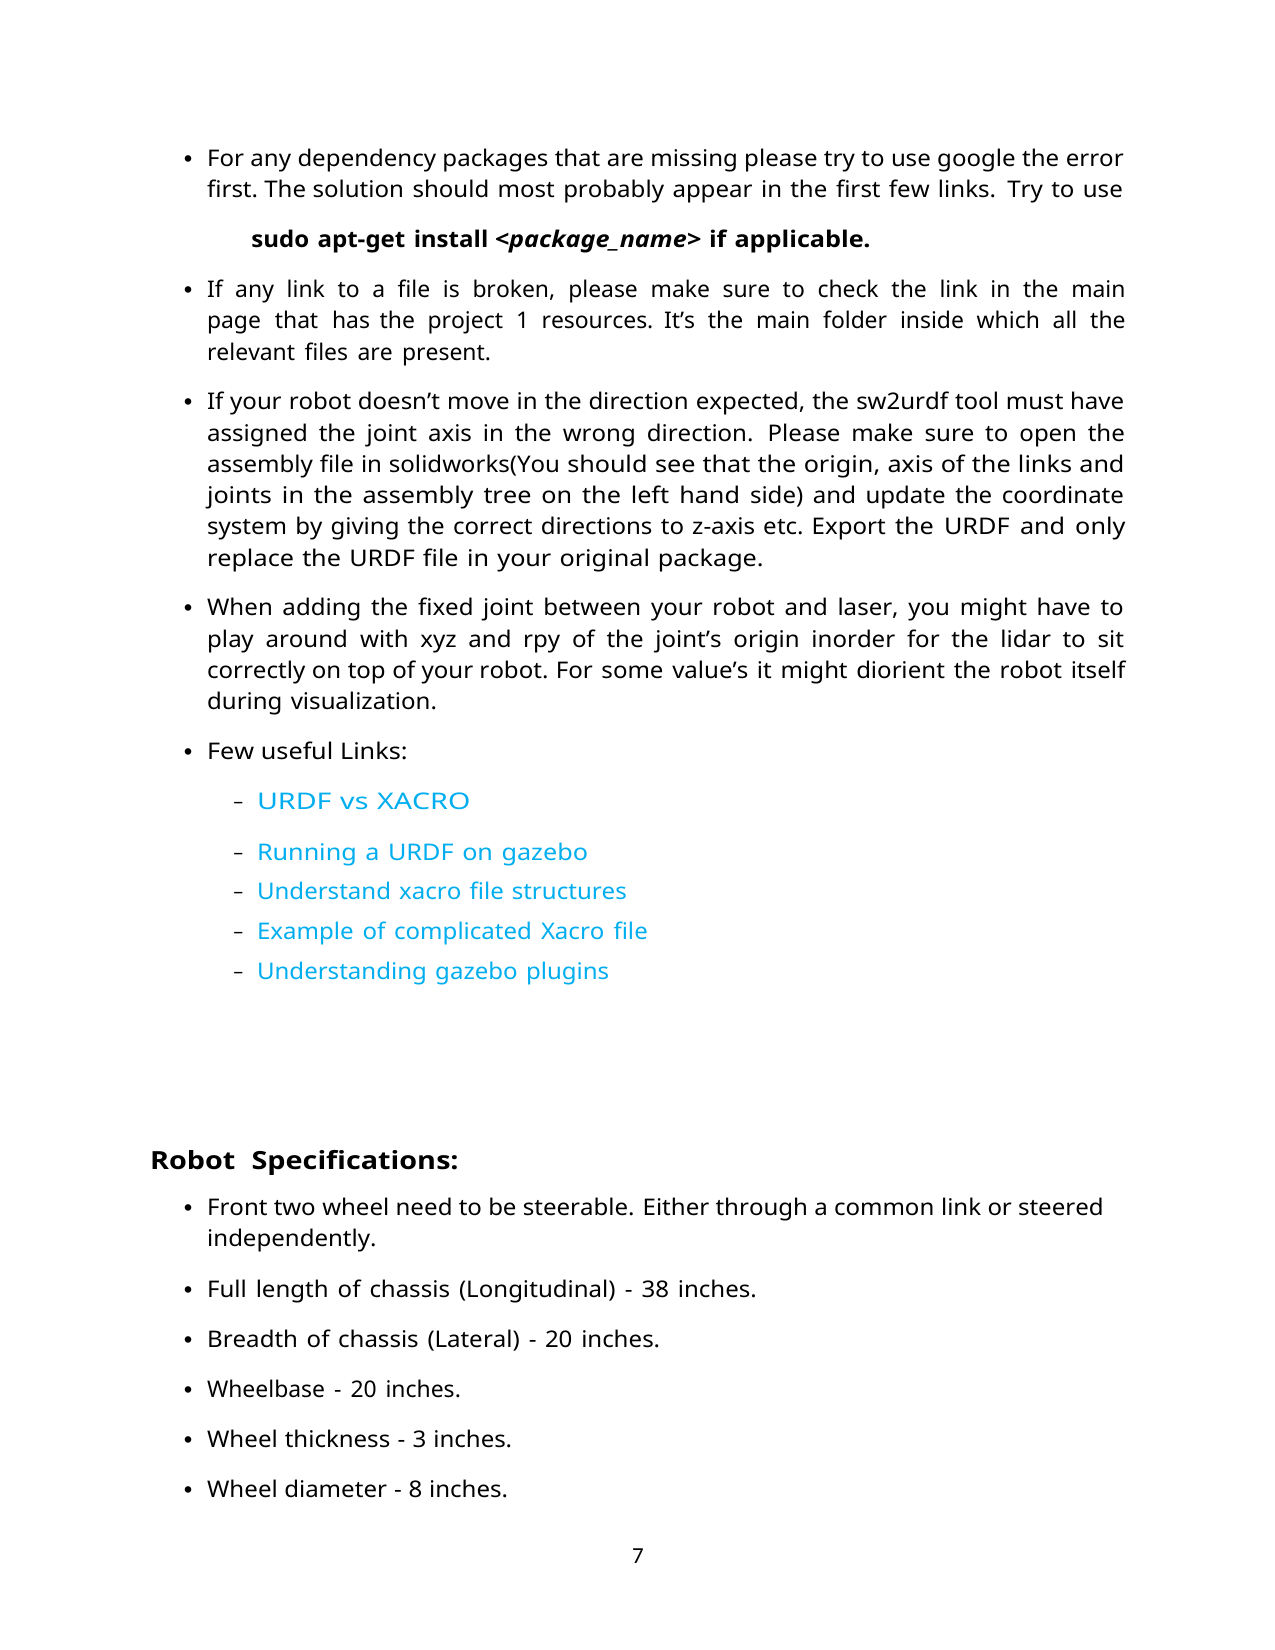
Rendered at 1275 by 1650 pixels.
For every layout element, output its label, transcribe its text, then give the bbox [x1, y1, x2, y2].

list Front two wheel need to be steerable. Either through a common link or steered independently. [184, 1191, 1275, 1253]
list If your robot doesn’t move in the direction expected, the sw2urdf tool must have assigned the joint axis in the wrong direction. Please make sure to open the assembly file in solidworks(You should see that the origin, axis of the links and joints in the assembly tree on the left hand side) and update the coordinate system by giving the correct directions to z-axis etc. Export the URDF and only replace the URDF file in your original package. [184, 385, 1125, 573]
list If any link to a file is broken, please make sure to check the link in the main page that has the project 1 resources. It’s the main folder inside which all the relevant files are present. [184, 273, 1125, 367]
list For any dependency packages that are missing please try to use google the error first. The solution should most probably appear in the first few links. Try to use [184, 142, 1125, 204]
list Few useful Links: [184, 735, 1275, 766]
subtitle Robot Specifications: [150, 1143, 1275, 1177]
list Example of complicated Xacro file [232, 915, 1275, 946]
list Breadth of chassis (Lateral) - 20 inches. [184, 1323, 1275, 1354]
list Wheel diameter - 8 inches. [184, 1473, 1275, 1504]
list Wheel thickness - 3 inches. [184, 1423, 1275, 1454]
list Running a URDF on gazebo [232, 835, 1275, 867]
list URDF vs XACRO [232, 785, 1275, 816]
list When adding the fixed joint between your robot and laser, you might have to play around with xyz and rpy of the joint’s origin inorder for the lidar to sit correctly on top of your robot. For some value’s it might diorient the robot itself during visualization. [184, 591, 1125, 716]
list Understanding gazebo plugins [232, 955, 1275, 986]
list Wheelbase - 20 inches. [184, 1373, 1275, 1404]
list Full length of chassis (Longitudinal) - 38 inches. [184, 1272, 1275, 1304]
list Understand xacro file structures [232, 875, 1275, 907]
list sudo apt-get install <package_name> if applicable. [251, 223, 1125, 254]
